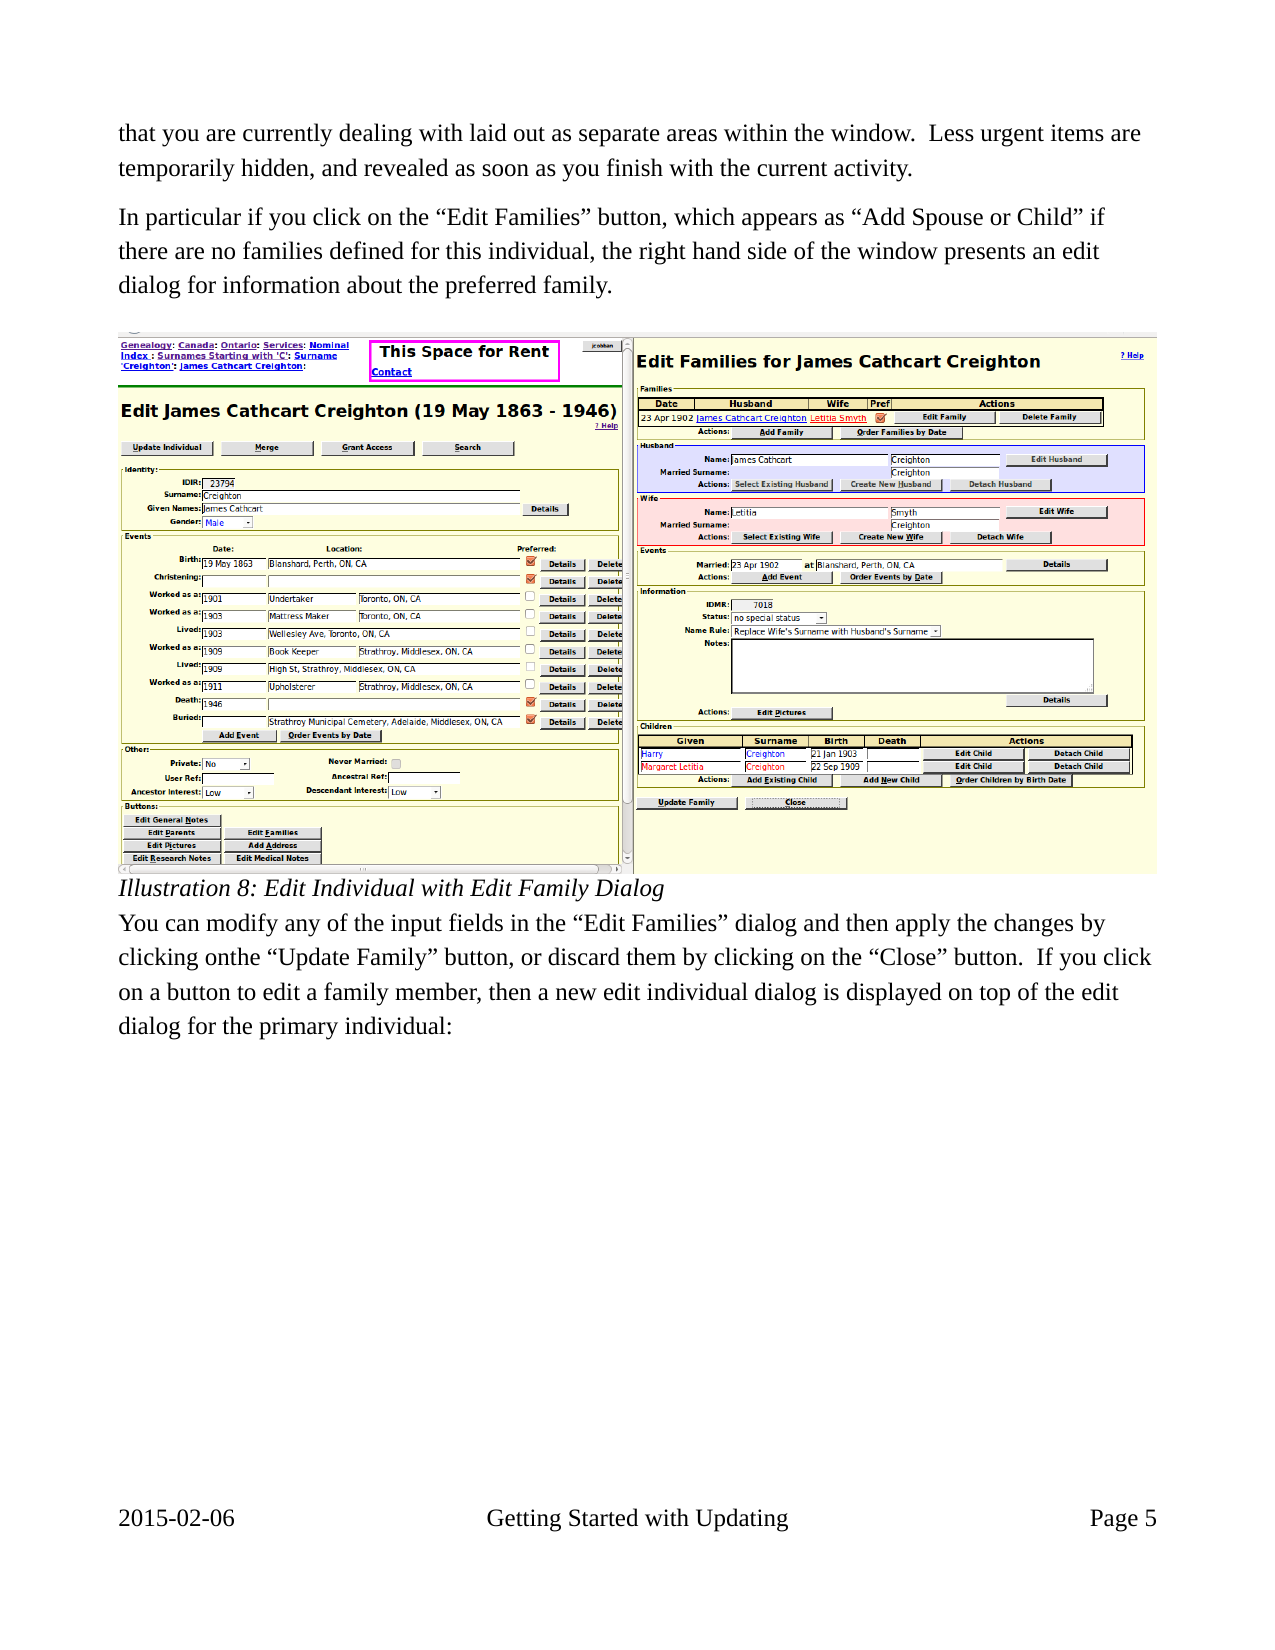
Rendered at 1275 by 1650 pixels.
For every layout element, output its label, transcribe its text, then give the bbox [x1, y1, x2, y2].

text You can modify any of the input fields in the “Edit Families” dialog and then apply the changes by clicking onthe “Update Family” button, or discard them by clicking on the “Close” button. If you click on a button to edit a family member, then a new edit individual dialog is displayed on top of the edit dialog for the primary individual: [118, 902, 1157, 1040]
text [118, 320, 1157, 332]
text that you are currently dealing with laid out as separate areas within the window. Less urgent items are temporarily hidden, and revealed as soon as you finish with the current activity. [118, 118, 1157, 181]
text Illustration 8: Edit Individual with Edit Family Dialog [118, 874, 1157, 902]
picture [118, 332, 1157, 874]
text In particular if you click on the “Edit Families” button, which appears as “Add Spouse or Child” if there are no families defined for this individual, the right hand side of the window presents an edit dialog for information about the preferred family. [118, 202, 1157, 299]
